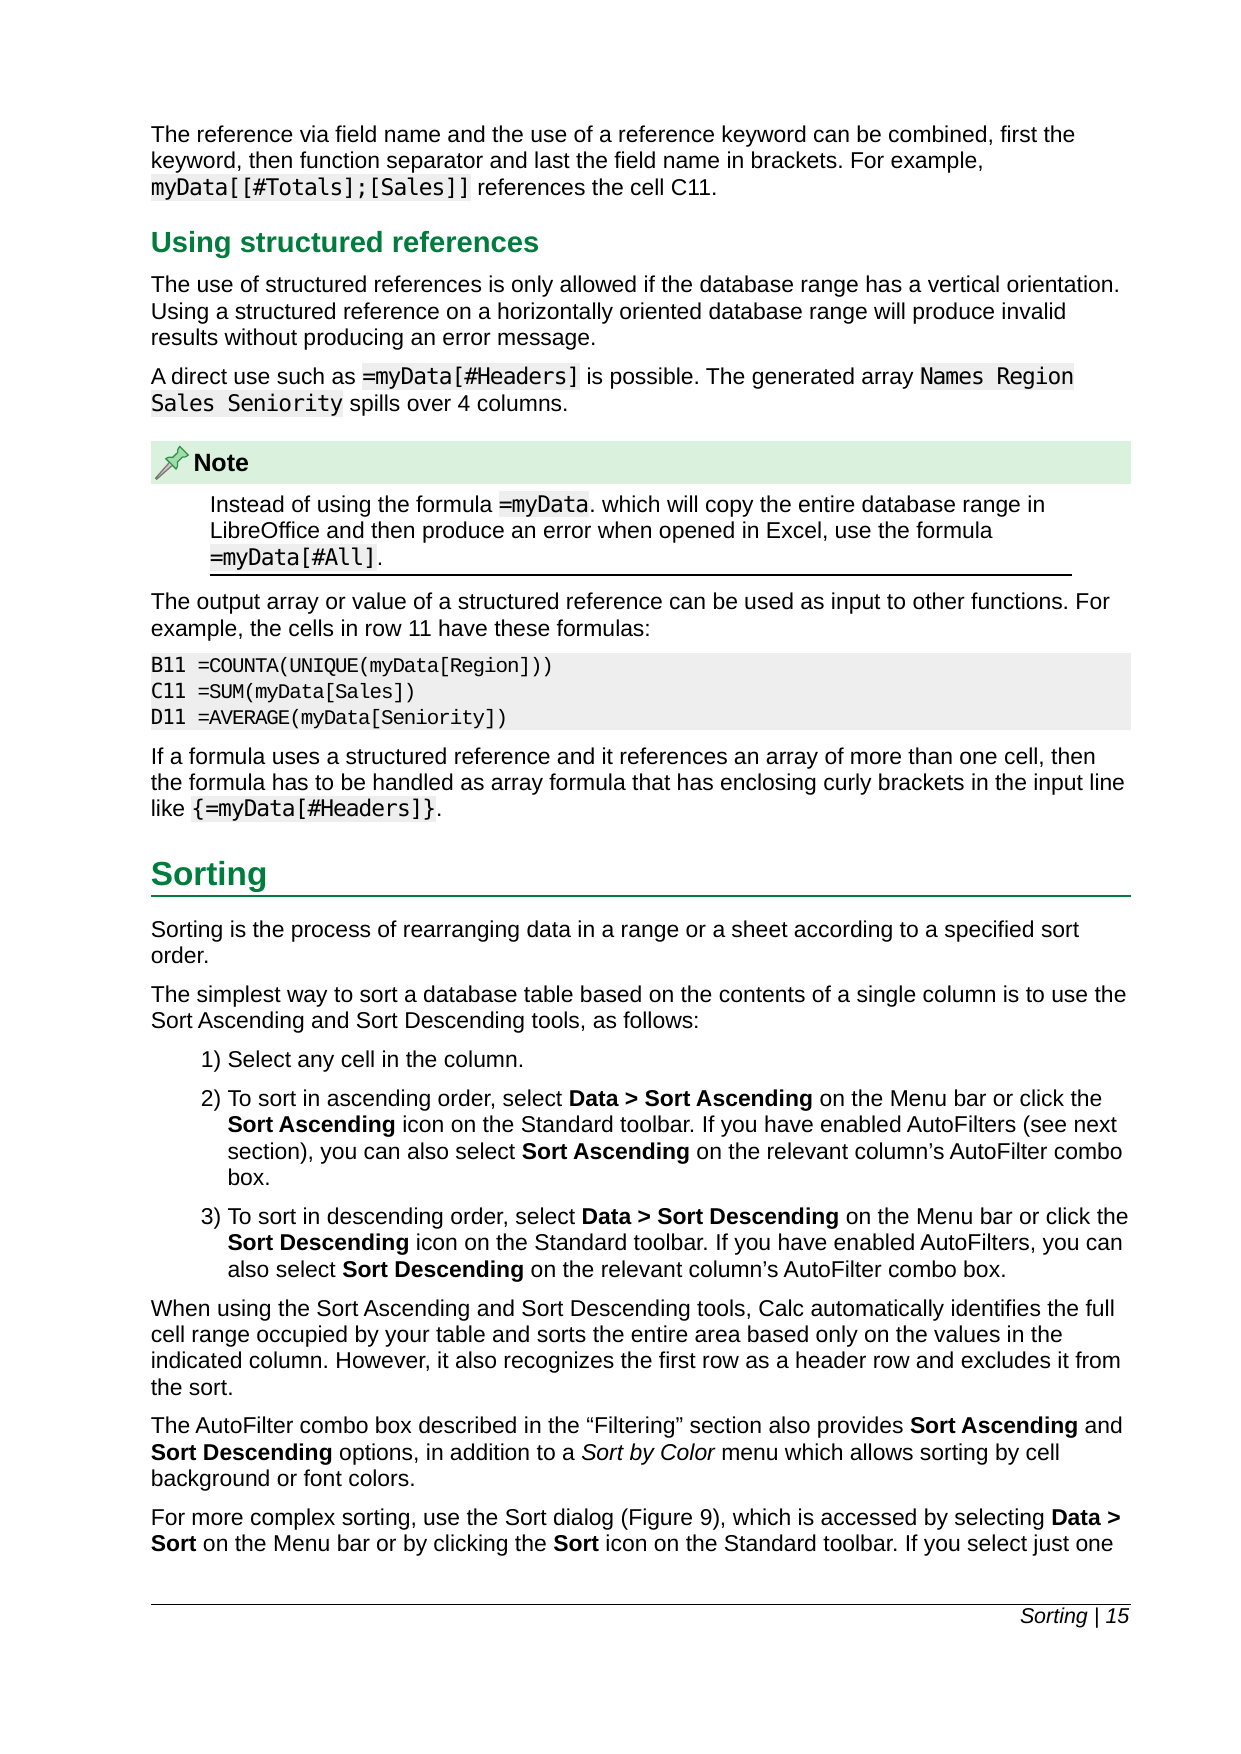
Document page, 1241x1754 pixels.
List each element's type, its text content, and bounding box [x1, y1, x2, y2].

text The output array or value of a structured reference can be used as input to other functions. For example, the cells in row 11 have these formulas: [151, 588, 1131, 641]
text D11 =AVERAGE(myData[Seniority]) [151, 705, 1131, 730]
subtitle Using structured references [151, 225, 1131, 259]
subtitle Note [151, 441, 1131, 484]
text The use of structured references is only allowed if the database range has a vertical orientation. Using a structured reference on a horizontally oriented database range will produce invalid results without producing an error message. [151, 271, 1131, 350]
text The AutoFilter combo box described in the “Filtering” section also provides Sort Ascending and Sort Descending options, in addition to a Sort by Color menu which allows sorting by cell background or font colors. [151, 1412, 1131, 1492]
text C11 =SUM(myData[Sales]) [151, 679, 1131, 705]
text For more complex sorting, use the Sort dialog (Figure 9), which is accessed by selecting Data > Sort on the Menu bar or by clicking the Sort icon on the Standard toolbar. If you select just one [151, 1504, 1131, 1557]
subtitle Sorting [151, 853, 1131, 895]
list Select any cell in the column. [227, 1046, 1131, 1073]
list The simplest way to sort a database table based on the contents of a single column is to use the Sort Ascending and Sort Descending tools, as follows: [151, 981, 1131, 1034]
text Sorting is the process of rearranging data in a range or a sheet according to a specified sort order. [151, 916, 1131, 968]
text A direct use such as =myData[#Headers] is possible. The generated array Names Region Sales Seniority spills over 4 columns. [151, 363, 1131, 417]
text B11 =COUNTA(UNIQUE(myData[Region])) [151, 653, 1131, 679]
text The reference via field name and the use of a reference keyword can be combined, first the keyword, then function separator and last the field name in brackets. For example, myData[[#Totals];[Sales]] references the cell C11. [151, 121, 1131, 201]
list To sort in descending order, select Data > Sort Descending on the Menu bar or click the Sort Descending icon on the Standard toolbar. If you have enabled AutoFilters, you can also select Sort Descending on the relevant column’s AutoFilter combo box. [227, 1203, 1131, 1282]
text When using the Sort Ascending and Sort Descending tools, Calc automatically identifies the full cell range occupied by your table and sorts the entire area based only on the values in the indicated column. However, it also recognizes the first row as a header row and excludes it from the sort. [151, 1294, 1131, 1400]
list To sort in ascending order, select Data > Sort Ascending on the Menu bar or click the Sort Ascending icon on the Standard toolbar. If you have enabled AutoFilters (see next section), you can also select Sort Ascending on the relevant column’s AutoFilter combo box. [227, 1085, 1131, 1191]
text If a formula uses a structured reference and it references an array of more than one cell, then the formula has to be handled as array formula that has enclosing curly brackets in the input line like {=myData[#Headers]}. [151, 743, 1131, 822]
text Instead of using the formula =myData. which will copy the entire database range in LibreOffice and then produce an error when opened in Excel, use the formula =myData[#All]. [209, 491, 1072, 576]
